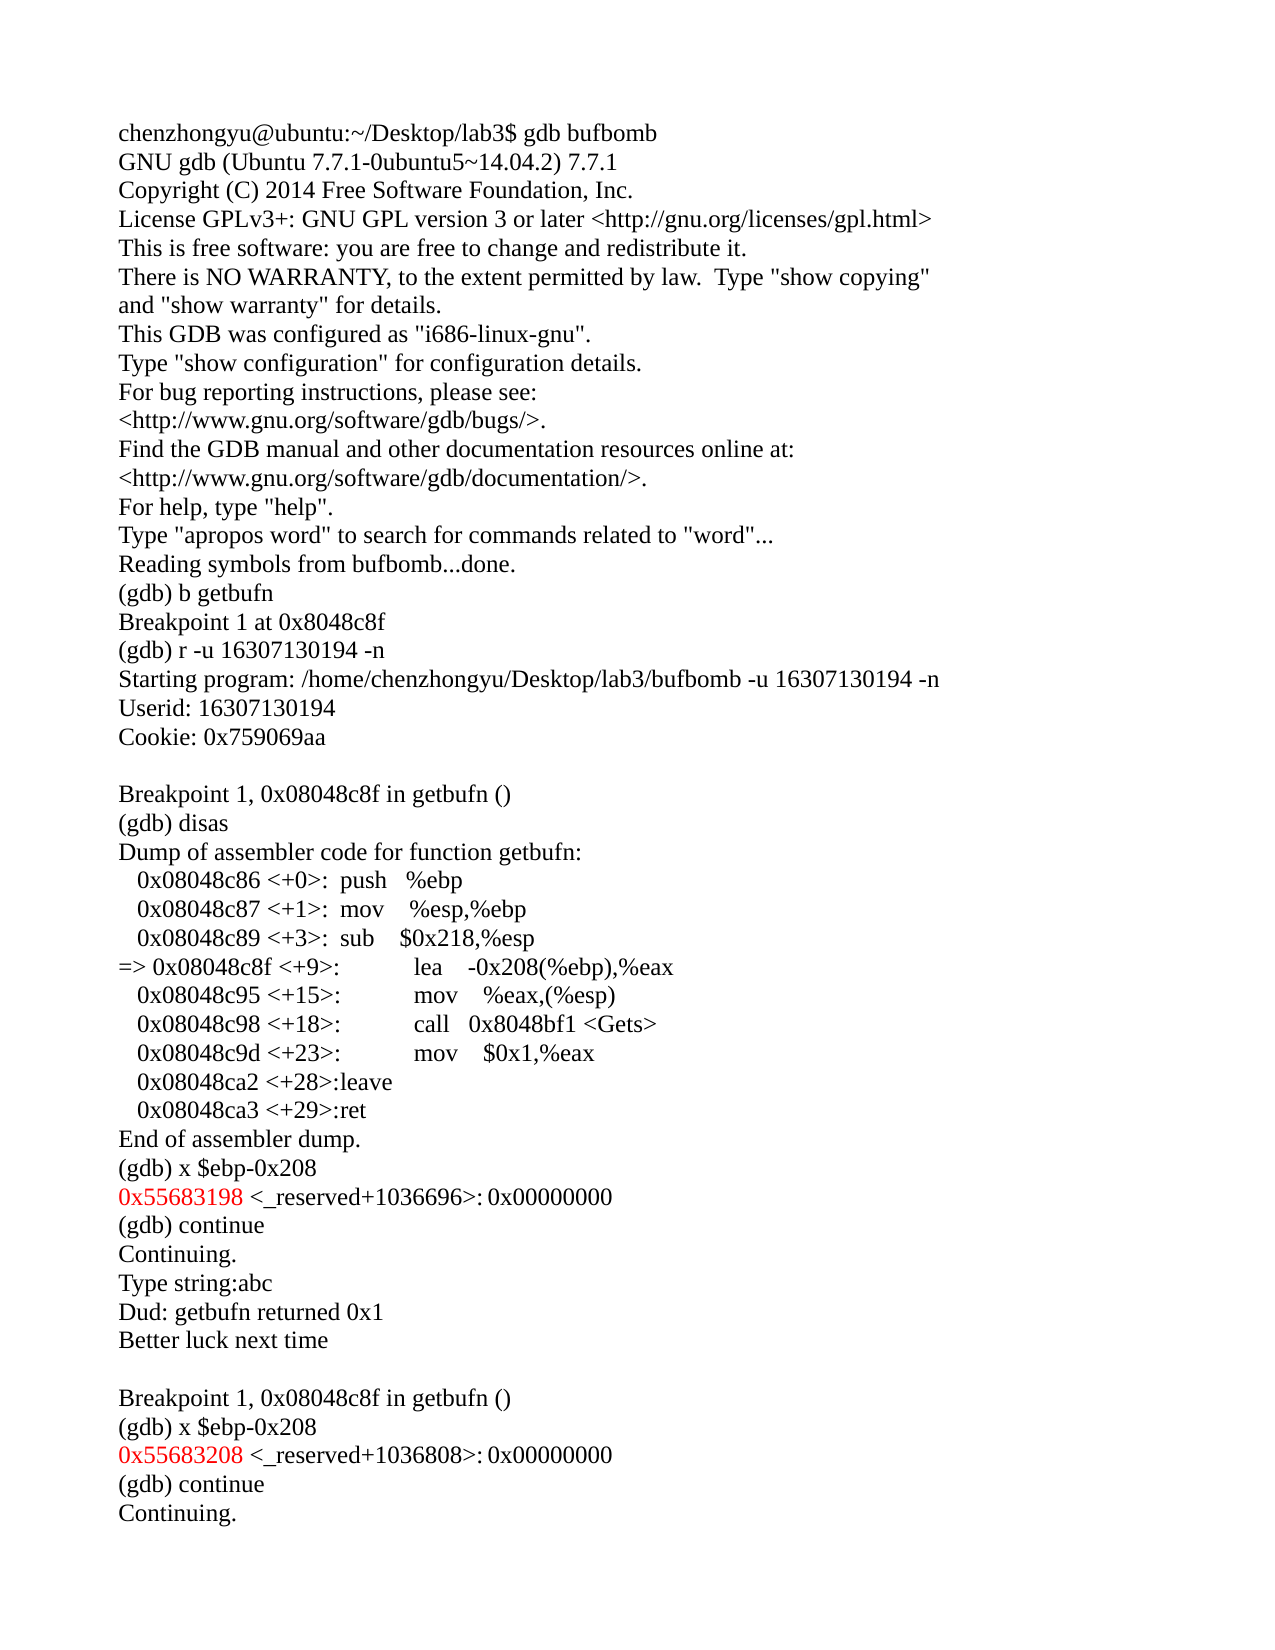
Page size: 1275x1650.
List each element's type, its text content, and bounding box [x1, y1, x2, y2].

text This GDB was configured as "i686-linux-gnu". [118, 319, 1157, 348]
text chenzhongyu@ubuntu:~/Desktop/lab3$ gdb bufbomb [118, 118, 1157, 147]
text End of assembler dump. [118, 1124, 1157, 1153]
text Breakpoint 1 at 0x8048c8f [118, 607, 1157, 636]
text 0x08048ca3 <+29>: ret [118, 1096, 1157, 1124]
text Copyright (C) 2014 Free Software Foundation, Inc. [118, 176, 1157, 204]
text (gdb) x $ebp-0x208 [118, 1412, 1157, 1441]
text Dump of assembler code for function getbufn: [118, 837, 1157, 866]
text (gdb) x $ebp-0x208 [118, 1153, 1157, 1182]
text 0x08048c86 <+0>: push %ebp [118, 866, 1157, 894]
text (gdb) disas [118, 808, 1157, 837]
text 0x08048ca2 <+28>: leave [118, 1067, 1157, 1096]
text (gdb) continue [118, 1469, 1157, 1498]
text (gdb) continue [118, 1211, 1157, 1239]
text (gdb) b getbufn [118, 578, 1157, 607]
text There is NO WARRANTY, to the extent permitted by law. Type "show copying" [118, 262, 1157, 291]
text Type string:abc [118, 1268, 1157, 1297]
text Find the GDB manual and other documentation resources online at: [118, 434, 1157, 463]
text Starting program: /home/chenzhongyu/Desktop/lab3/bufbomb -u 16307130194 -n [118, 664, 1157, 693]
text 0x08048c87 <+1>: mov %esp,%ebp [118, 894, 1157, 923]
text 0x55683198 <_reserved+1036696>: 0x00000000 [118, 1182, 1157, 1211]
text License GPLv3+: GNU GPL version 3 or later <http://gnu.org/licenses/gpl.html> [118, 204, 1157, 233]
text and "show warranty" for details. [118, 291, 1157, 319]
text Breakpoint 1, 0x08048c8f in getbufn () [118, 1383, 1157, 1412]
text Reading symbols from bufbomb...done. [118, 549, 1157, 578]
text Better luck next time [118, 1326, 1157, 1354]
text Breakpoint 1, 0x08048c8f in getbufn () [118, 779, 1157, 808]
text (gdb) r -u 16307130194 -n [118, 636, 1157, 664]
text This is free software: you are free to change and redistribute it. [118, 233, 1157, 262]
text Cookie: 0x759069aa [118, 722, 1157, 751]
text 0x08048c89 <+3>: sub $0x218,%esp [118, 923, 1157, 952]
text 0x55683208 <_reserved+1036808>: 0x00000000 [118, 1441, 1157, 1469]
text 0x08048c95 <+15>: mov %eax,(%esp) [118, 981, 1157, 1009]
text Dud: getbufn returned 0x1 [118, 1297, 1157, 1326]
text For bug reporting instructions, please see: [118, 377, 1157, 406]
text 0x08048c98 <+18>: call 0x8048bf1 <Gets> [118, 1009, 1157, 1038]
text GNU gdb (Ubuntu 7.7.1-0ubuntu5~14.04.2) 7.7.1 [118, 147, 1157, 176]
text => 0x08048c8f <+9>: lea -0x208(%ebp),%eax [118, 952, 1157, 981]
text 0x08048c9d <+23>: mov $0x1,%eax [118, 1038, 1157, 1067]
text <http://www.gnu.org/software/gdb/bugs/>. [118, 406, 1157, 434]
text Type "show configuration" for configuration details. [118, 348, 1157, 377]
text Continuing. [118, 1239, 1157, 1268]
text Userid: 16307130194 [118, 693, 1157, 722]
text Continuing. [118, 1498, 1157, 1527]
text For help, type "help". [118, 492, 1157, 521]
text Type "apropos word" to search for commands related to "word"... [118, 521, 1157, 549]
text <http://www.gnu.org/software/gdb/documentation/>. [118, 463, 1157, 492]
